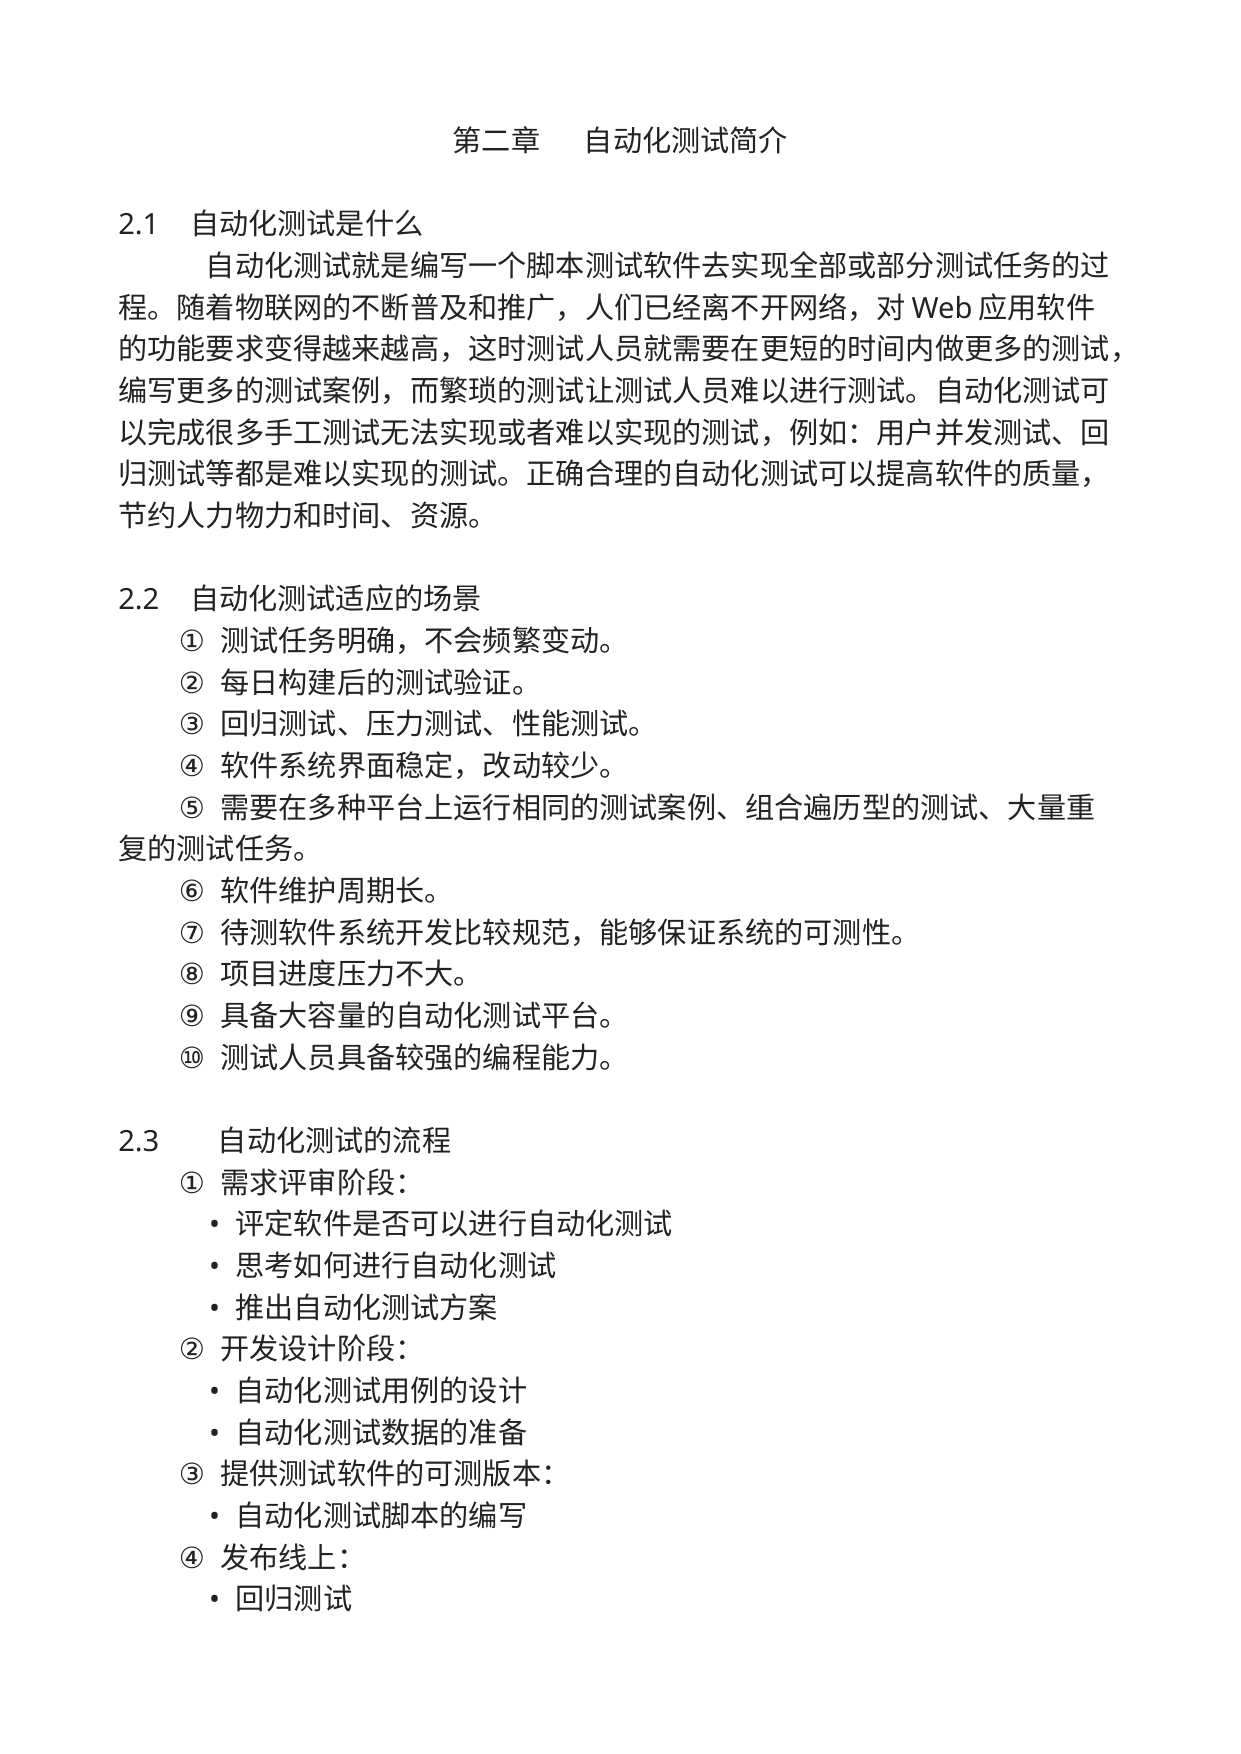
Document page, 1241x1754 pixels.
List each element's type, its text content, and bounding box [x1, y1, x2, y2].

text ⑧ 项目进度压力不大。 [118, 951, 1122, 993]
text 自动化测试就是编写一个脚本测试软件去实现全部或部分测试任务的过程。随着物联网的不断普及和推广，人们已经离不开网络，对Web应用软件的功能要求变得越来越高，这时测试人员就需要在更短的时间内做更多的测试，编写更多的测试案例，而繁琐的测试让测试人员难以进行测试。自动化测试可以完成很多手工测试无法实现或者难以实现的测试，例如：用户并发测试、回归测试等都是难以实现的测试。正确合理的自动化测试可以提高软件的质量，节约人力物力和时间、资源。 [118, 243, 1122, 535]
text • 自动化测试脚本的编写 [118, 1493, 1122, 1535]
text 2.3 自动化测试的流程 [118, 1118, 1122, 1160]
text ④ 发布线上： [118, 1535, 1122, 1576]
text ① 测试任务明确，不会频繁变动。 [118, 618, 1122, 660]
text ⑦ 待测软件系统开发比较规范，能够保证系统的可测性。 [118, 910, 1122, 951]
text • 自动化测试数据的准备 [118, 1410, 1122, 1451]
text • 思考如何进行自动化测试 [118, 1243, 1122, 1285]
text ③ 提供测试软件的可测版本： [118, 1451, 1122, 1493]
text • 自动化测试用例的设计 [118, 1368, 1122, 1410]
text • 推出自动化测试方案 [118, 1285, 1122, 1326]
text ⑤ 需要在多种平台上运行相同的测试案例、组合遍历型的测试、大量重复的测试任务。 [118, 785, 1122, 868]
text 第二章 自动化测试简介 [118, 118, 1122, 160]
text ④ 软件系统界面稳定，改动较少。 [118, 743, 1122, 785]
text ① 需求评审阶段： [118, 1160, 1122, 1201]
text • 回归测试 [118, 1576, 1122, 1618]
text ⑨ 具备大容量的自动化测试平台。 [118, 993, 1122, 1035]
text • 评定软件是否可以进行自动化测试 [118, 1201, 1122, 1243]
text ⑩ 测试人员具备较强的编程能力。 [118, 1035, 1122, 1076]
text ② 每日构建后的测试验证。 [118, 660, 1122, 701]
text ⑥ 软件维护周期长。 [118, 868, 1122, 910]
text ③ 回归测试、压力测试、性能测试。 [118, 701, 1122, 743]
text 2.1 自动化测试是什么 [118, 201, 1122, 243]
text 2.2 自动化测试适应的场景 [118, 576, 1122, 618]
text ② 开发设计阶段： [118, 1326, 1122, 1368]
